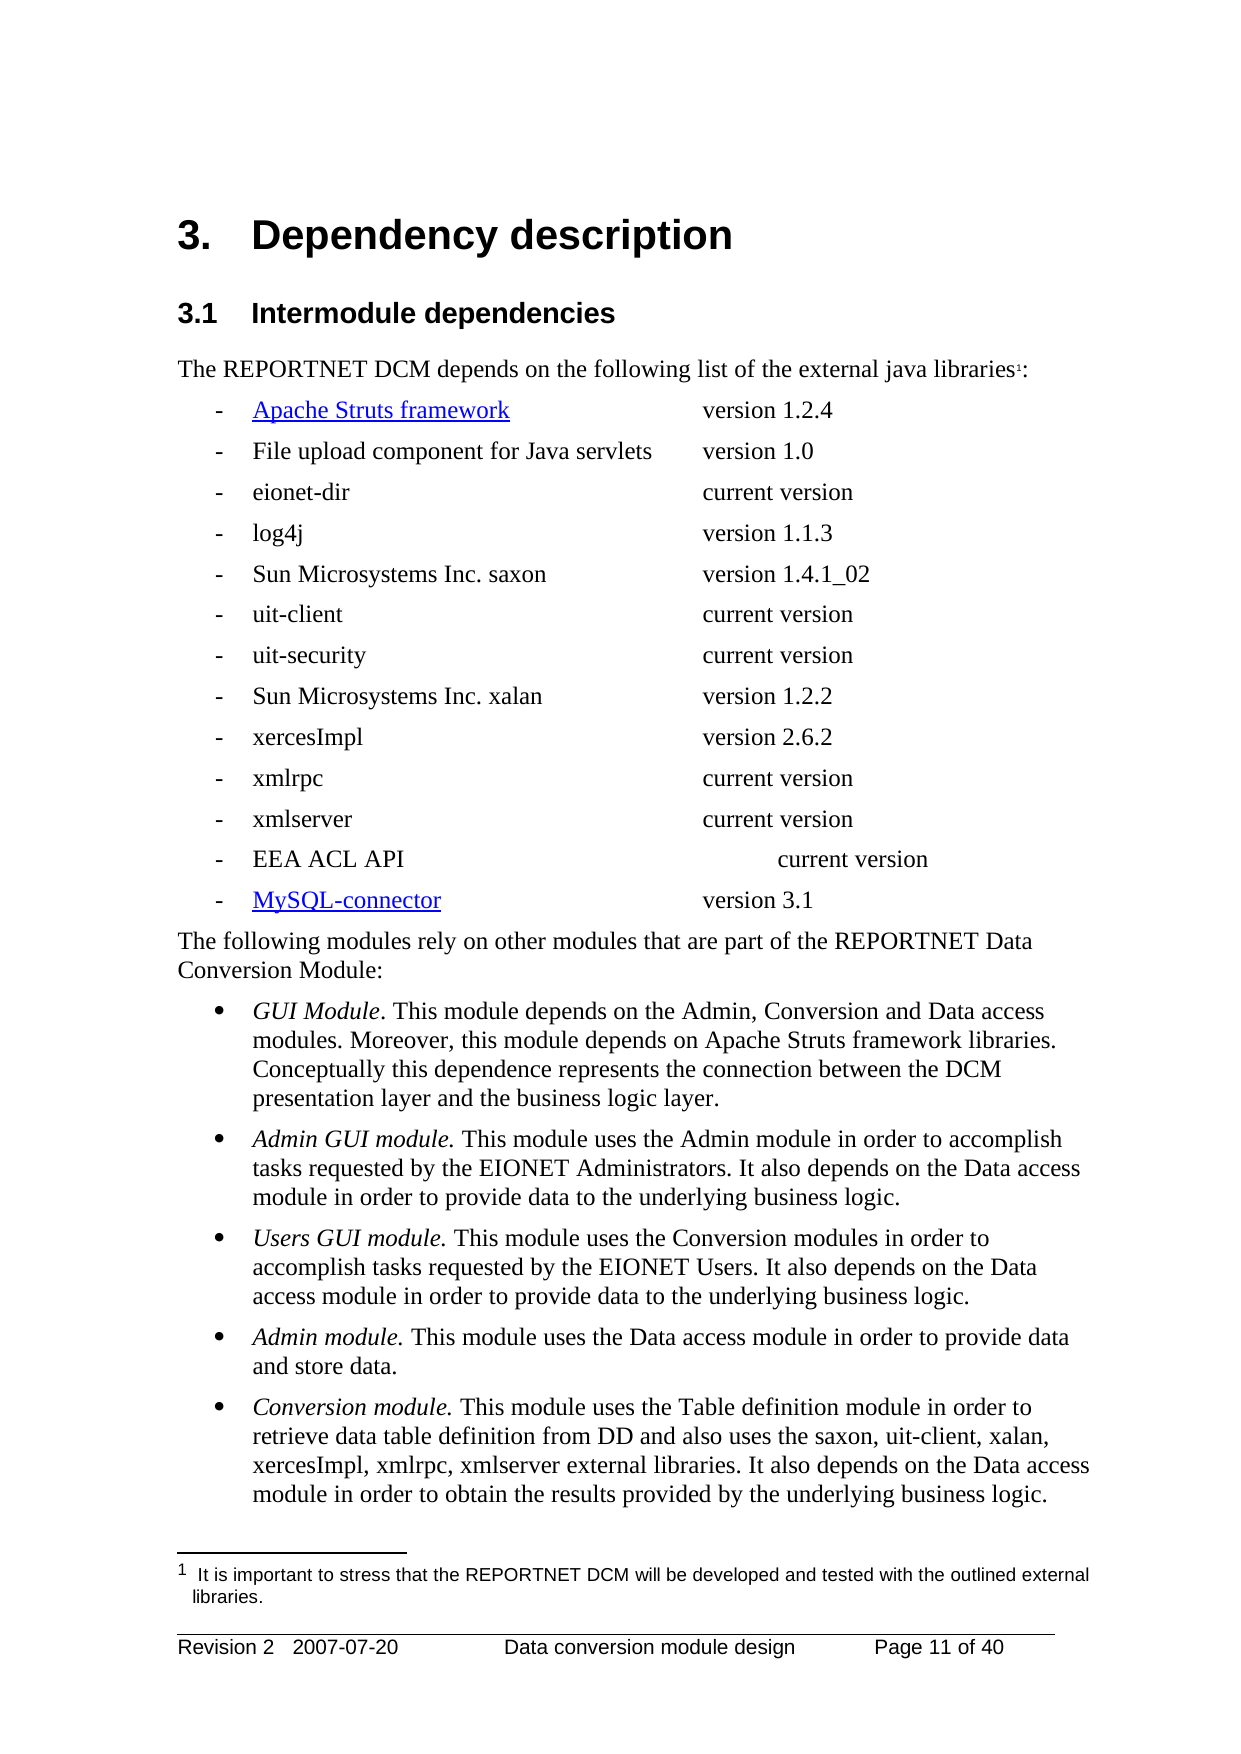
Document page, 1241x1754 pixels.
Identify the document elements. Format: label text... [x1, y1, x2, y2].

list Sun Microsystems Inc. saxon version 1.4.1_02 [215, 558, 1092, 588]
list EEA ACL API current version [215, 844, 1092, 873]
text The REPORTNET DCM depends on the following list of the external java libraries: [177, 354, 1092, 383]
subtitle Dependency description [177, 210, 1092, 258]
list Admin GUI module. This module uses the Admin module in order to accomplish tasks requested by the EIONET Administrators. It also depends on the Data access module in order to provide data to the underlying business logic. [215, 1124, 1092, 1211]
list GUI Module. This module depends on the Admin, Conversion and Data access modules. Moreover, this module depends on Apache Struts framework libraries. Conceptually this dependence represents the connection between the DCM presentation layer and the business logic layer. [215, 996, 1092, 1112]
text The following modules rely on other modules that are part of the REPORTNET Data Conversion Module: [177, 926, 1092, 984]
list xmlserver current version [215, 803, 1092, 833]
list Admin module. This module uses the Data access module in order to provide data and store data. [215, 1322, 1092, 1380]
subtitle Intermodule dependencies [177, 296, 1092, 329]
list log4j version 1.1.3 [215, 518, 1092, 547]
list File upload component for Java servlets version 1.0 [215, 436, 1092, 465]
list Conversion module. This module uses the Table definition module in order to retrieve data table definition from DD and also uses the saxon, uit-client, xalan, xercesImpl, xmlrpc, xmlserver external libraries. It also depends on the Data access module in order to obtain the results provided by the underlying business logic. [215, 1392, 1092, 1508]
list eionet-dir current version [215, 477, 1092, 506]
list Sun Microsystems Inc. xalan version 1.2.2 [215, 681, 1092, 710]
list Apache Struts framework version 1.2.4 [215, 395, 1092, 424]
list uit-security current version [215, 640, 1092, 669]
list xmlrpc current version [215, 763, 1092, 792]
list Users GUI module. This module uses the Conversion modules in order to accomplish tasks requested by the EIONET Users. It also depends on the Data access module in order to provide data to the underlying business logic. [215, 1223, 1092, 1310]
list xercesImpl version 2.6.2 [215, 722, 1092, 751]
list uit-client current version [215, 599, 1092, 628]
list MySQL-connector version 3.1 [215, 885, 1092, 914]
text It is important to stress that the REPORTNET DCM will be developed and tested with the outlined external libraries. [177, 1559, 1092, 1607]
